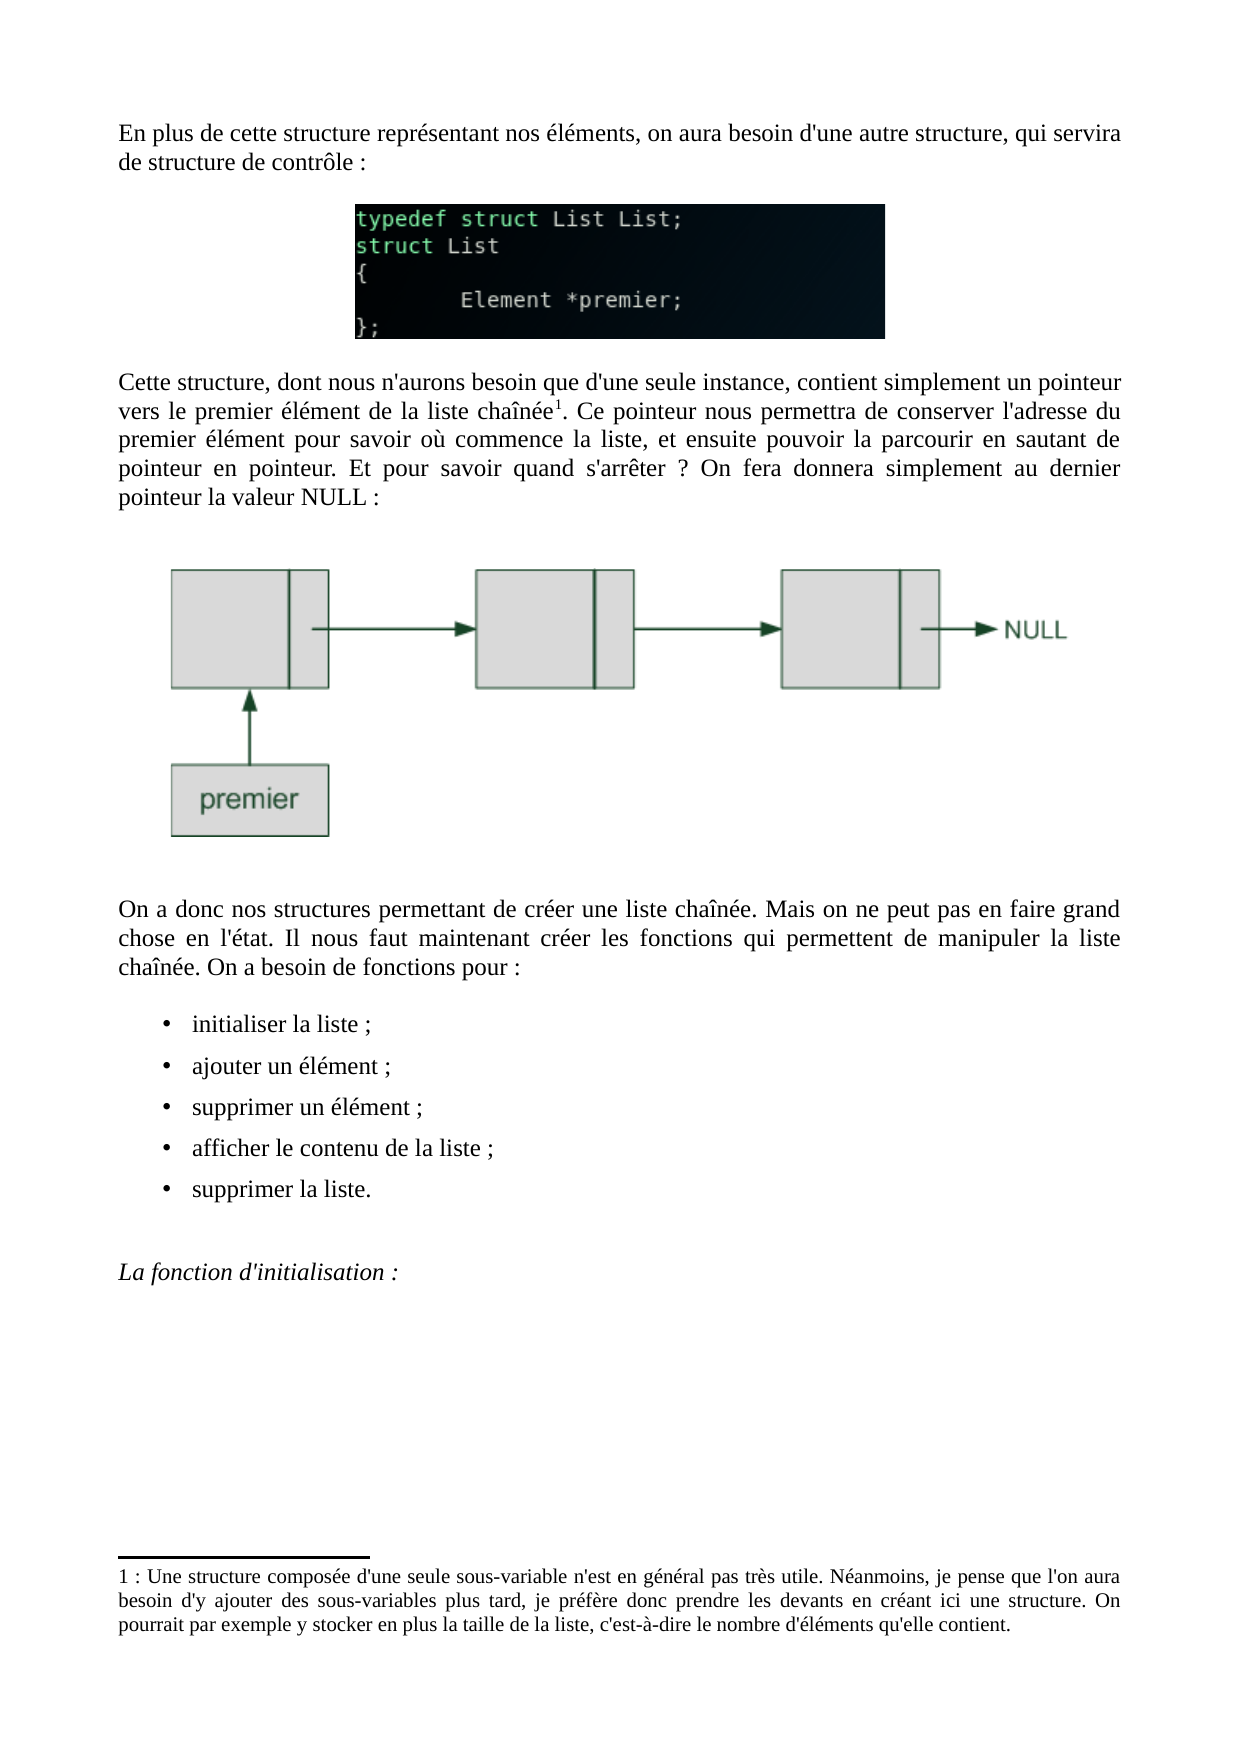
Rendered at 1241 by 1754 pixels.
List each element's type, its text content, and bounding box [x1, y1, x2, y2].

text La fonction d'initialisation : [118, 1257, 1122, 1286]
list afficher le contenu de la liste ; [162, 1133, 1122, 1162]
text Cette structure, dont nous n'aurons besoin que d'une seule instance, contient simplement un pointeur vers le premier élément de la liste chaînée. Ce pointeur nous permettra de conserver l'adresse du premier élément pour savoir où commence la liste, et ensuite pouvoir la parcourir en sautant de pointeur en pointeur. Et pour savoir quand s'arrêter ? On fera donnera simplement au dernier pointeur la valeur NULL : [118, 367, 1122, 511]
text : Une structure composée d'une seule sous-variable n'est en général pas très utile. Néanmoins, je pense que l'on aura besoin d'y ajouter des sous-variables plus tard, je préfère donc prendre les devants en créant ici une structure. On pourrait par exemple y stocker en plus la taille de la liste, c'est-à-dire le nombre d'éléments qu'elle contient. [118, 1563, 1122, 1636]
text En plus de cette structure représentant nos éléments, on aura besoin d'une autre structure, qui servira de structure de contrôle : [118, 118, 1122, 176]
picture [170, 568, 1070, 837]
list initialiser la liste ; [162, 1009, 1122, 1038]
list ajouter un élément ; [162, 1051, 1122, 1079]
list supprimer un élément ; [162, 1092, 1122, 1121]
list supprimer la liste. [162, 1174, 1122, 1203]
text On a donc nos structures permettant de créer une liste chaînée. Mais on ne peut pas en faire grand chose en l'état. Il nous faut maintenant créer les fonctions qui permettent de manipuler la liste chaînée. On a besoin de fonctions pour : [118, 894, 1122, 981]
